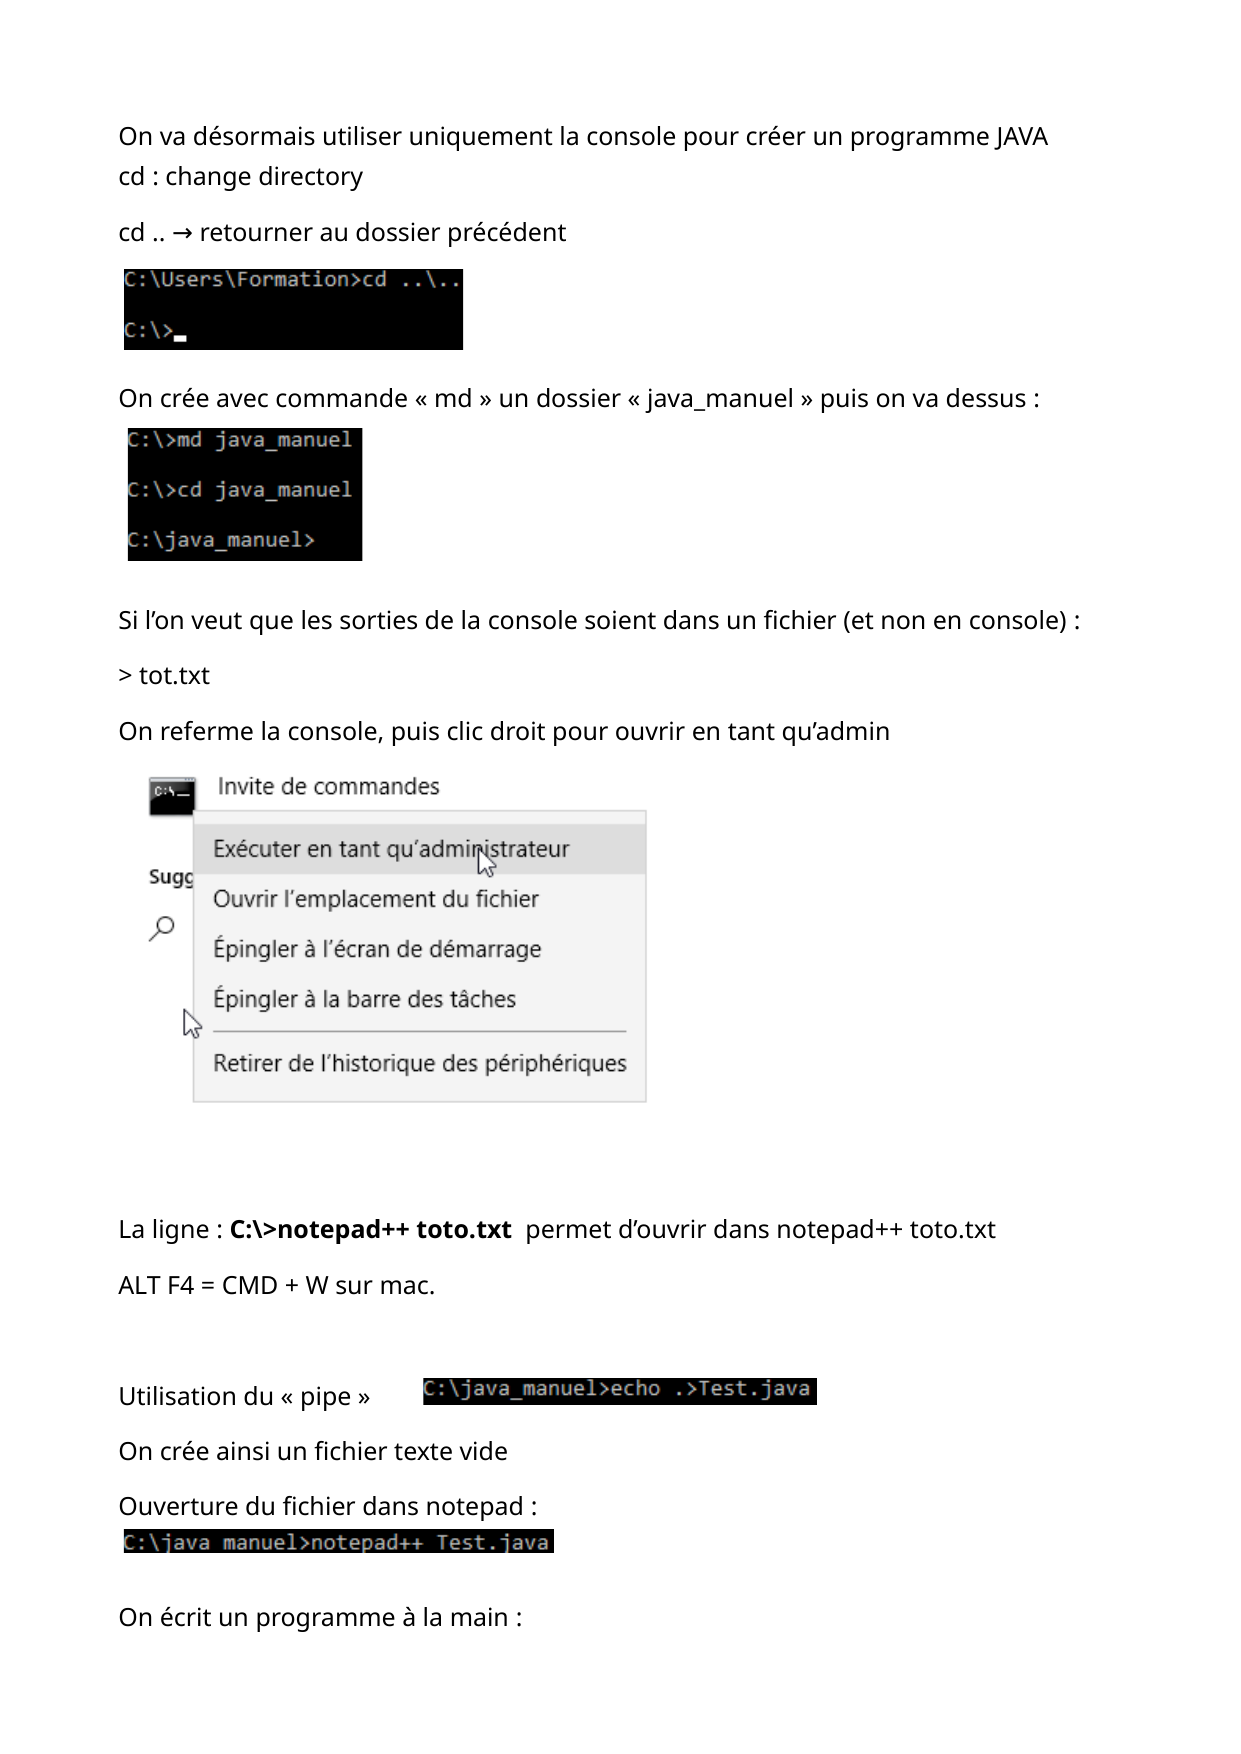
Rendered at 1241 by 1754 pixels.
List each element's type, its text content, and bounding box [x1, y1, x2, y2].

text On crée avec commande « md » un dossier « java_manuel » puis on va dessus : [118, 381, 1122, 415]
picture [132, 768, 658, 1117]
text On va désormais utiliser uniquement la console pour créer un programme JAVA cd : change directory [118, 118, 1122, 193]
text La ligne : C:\>notepad++ toto.txt permet d’ouvrir dans notepad++ toto.txt [118, 1212, 1122, 1246]
text On écrit un programme à la main : [118, 1600, 1122, 1634]
text On crée ainsi un fichier texte vide [118, 1433, 1122, 1468]
picture [124, 269, 464, 350]
text > tot.txt [118, 658, 1122, 692]
text Utilisation du « pipe » [118, 1378, 1122, 1412]
picture [123, 1529, 554, 1553]
text Ouverture du fichier dans notepad : [118, 1489, 1122, 1523]
picture [423, 1378, 817, 1405]
text On referme la console, puis clic droit pour ouvrir en tant qu’admin [118, 713, 1122, 747]
picture [127, 428, 363, 561]
text ALT F4 = CMD + W sur mac. [118, 1267, 1122, 1301]
text cd .. → retourner au dossier précédent [118, 214, 1122, 248]
text Si l’on veut que les sorties de la console soient dans un fichier (et non en console) : [118, 602, 1122, 636]
